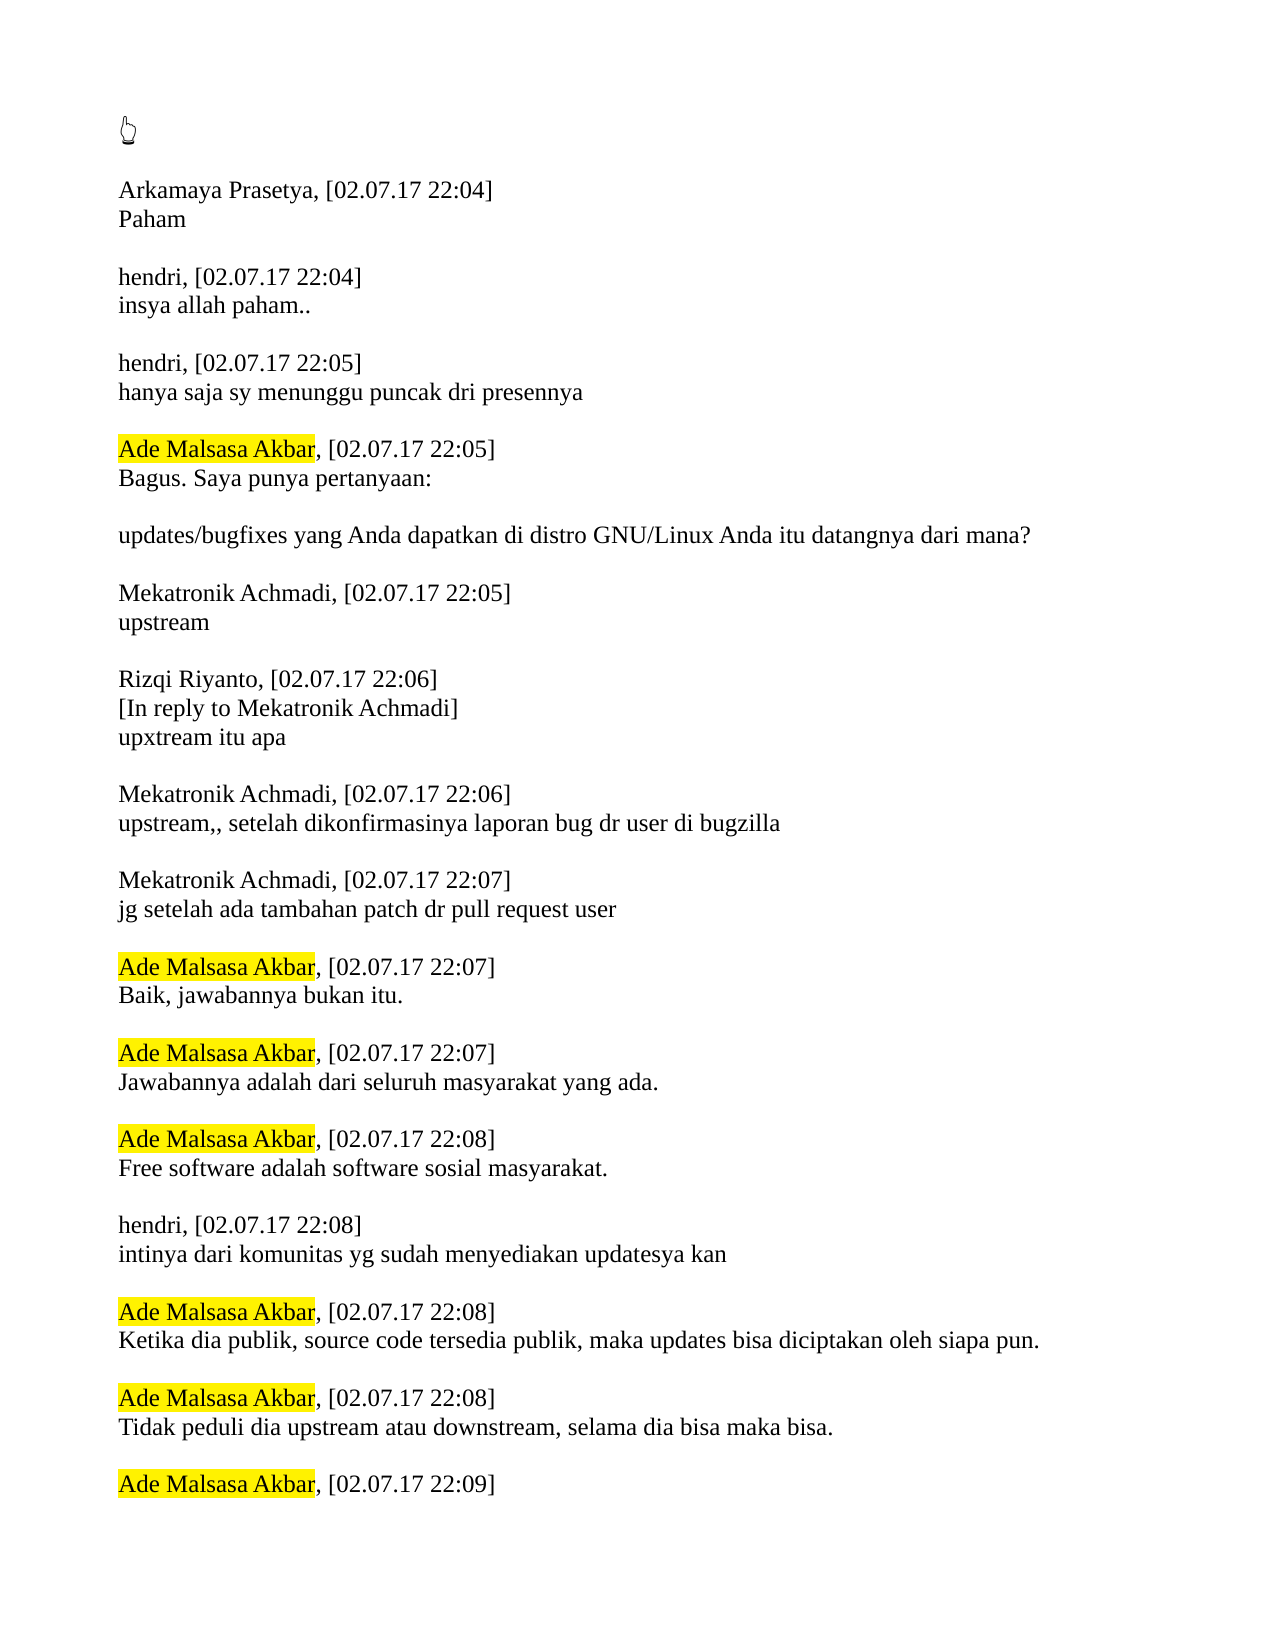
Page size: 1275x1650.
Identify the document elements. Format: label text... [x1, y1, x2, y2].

text Arkamaya Prasetya, [02.07.17 22:04] [118, 176, 1157, 204]
text updates/bugfixes yang Anda dapatkan di distro GNU/Linux Anda itu datangnya dari mana? [118, 521, 1157, 549]
text [In reply to Mekatronik Achmadi] [118, 693, 1157, 722]
text 👆 [118, 118, 1157, 147]
text Mekatronik Achmadi, [02.07.17 22:07] [118, 866, 1157, 894]
text hendri, [02.07.17 22:05] [118, 348, 1157, 377]
text Mekatronik Achmadi, [02.07.17 22:06] [118, 779, 1157, 808]
text hanya saja sy menunggu puncak dri presennya [118, 377, 1157, 406]
text Ade Malsasa Akbar, [02.07.17 22:08] [118, 1124, 1157, 1153]
text Ketika dia publik, source code tersedia publik, maka updates bisa diciptakan oleh siapa pun. [118, 1326, 1157, 1354]
text hendri, [02.07.17 22:04] [118, 262, 1157, 291]
text Ade Malsasa Akbar, [02.07.17 22:08] [118, 1383, 1157, 1412]
text jg setelah ada tambahan patch dr pull request user [118, 894, 1157, 923]
text upstream [118, 607, 1157, 636]
text Jawabannya adalah dari seluruh masyarakat yang ada. [118, 1067, 1157, 1096]
text Free software adalah software sosial masyarakat. [118, 1153, 1157, 1182]
text Mekatronik Achmadi, [02.07.17 22:05] [118, 578, 1157, 607]
text hendri, [02.07.17 22:08] [118, 1211, 1157, 1239]
text Bagus. Saya punya pertanyaan: [118, 463, 1157, 492]
text Ade Malsasa Akbar, [02.07.17 22:08] [118, 1297, 1157, 1326]
text Ade Malsasa Akbar, [02.07.17 22:05] [118, 434, 1157, 463]
text upstream,, setelah dikonfirmasinya laporan bug dr user di bugzilla [118, 808, 1157, 837]
text intinya dari komunitas yg sudah menyediakan updatesya kan [118, 1239, 1157, 1268]
text insya allah paham.. [118, 291, 1157, 319]
text Ade Malsasa Akbar, [02.07.17 22:07] [118, 1038, 1157, 1067]
text Paham [118, 204, 1157, 233]
text Ade Malsasa Akbar, [02.07.17 22:09] [118, 1469, 1157, 1498]
text Tidak peduli dia upstream atau downstream, selama dia bisa maka bisa. [118, 1412, 1157, 1441]
text Rizqi Riyanto, [02.07.17 22:06] [118, 664, 1157, 693]
text Ade Malsasa Akbar, [02.07.17 22:07] [118, 952, 1157, 981]
text upxtream itu apa [118, 722, 1157, 751]
text Baik, jawabannya bukan itu. [118, 981, 1157, 1009]
